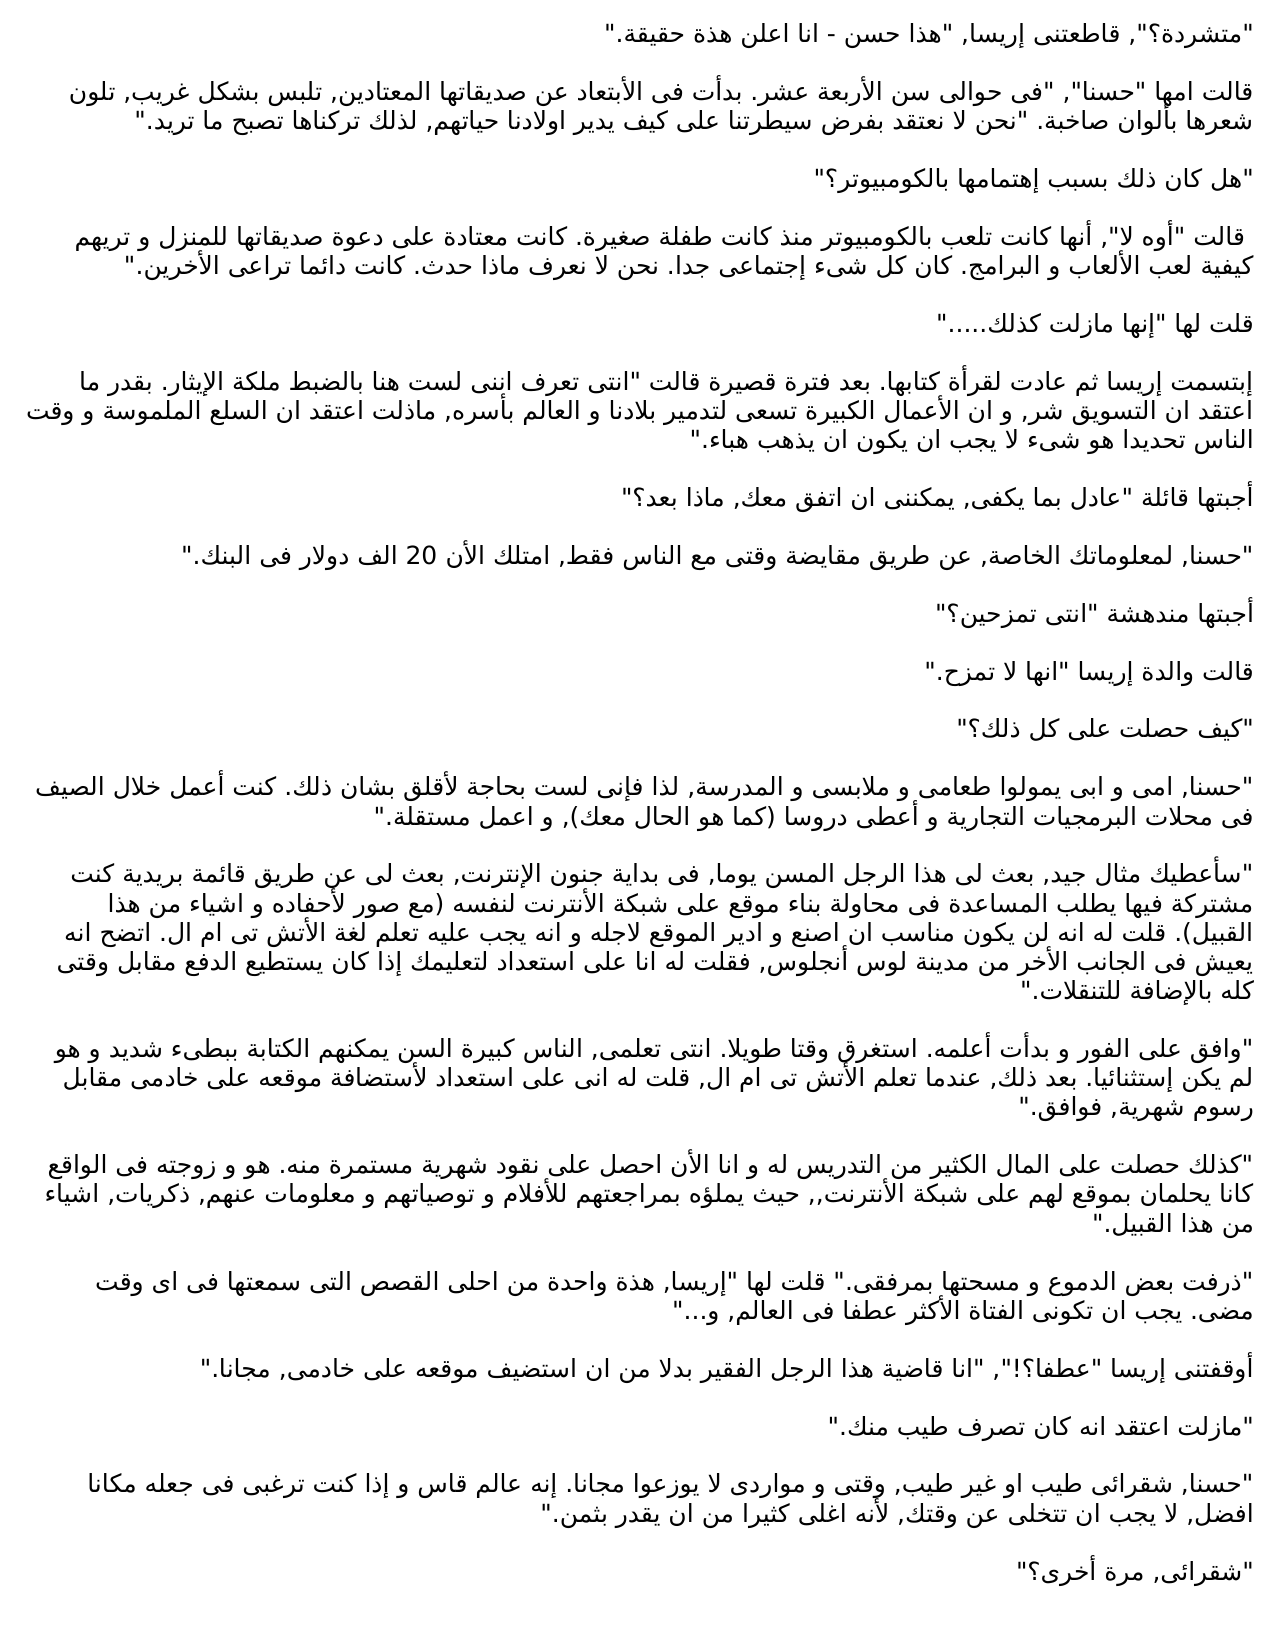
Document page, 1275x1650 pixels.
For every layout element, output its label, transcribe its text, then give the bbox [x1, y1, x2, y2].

text "هل كان ذلك بسبب إهتمامها بالكومبيوتر؟" [25, 164, 1254, 193]
text قالت "أوه لا", أنها كانت تلعب بالكومبيوتر منذ كانت طفلة صغيرة. كانت معتادة على دعوة صديقاتها للمنزل و تريهم كيفية لعب الألعاب و البرامج. كان كل شىء إجتماعى جدا. نحن لا نعرف ماذا حدث. كانت دائما تراعى الأخرين." [25, 222, 1254, 280]
text أجبتها مندهشة "انتى تمزحين؟" [25, 599, 1254, 628]
text قلت لها "إنها مازلت كذلك....." [25, 309, 1254, 338]
text "حسنا, امى و ابى يمولوا طعامى و ملابسى و المدرسة, لذا فإنى لست بحاجة لأقلق بشان ذلك. كنت أعمل خلال الصيف فى محلات البرمجيات التجارية و أعطى دروسا (كما هو الحال معك), و اعمل مستقلة." [25, 772, 1254, 831]
text قالت امها "حسنا", "فى حوالى سن الأربعة عشر. بدأت فى الأبتعاد عن صديقاتها المعتادين, تلبس بشكل غريب, تلون شعرها بألوان صاخبة. "نحن لا نعتقد بفرض سيطرتنا على كيف يدير اولادنا حياتهم, لذلك تركناها تصبح ما تريد." [25, 77, 1254, 135]
text "مازلت اعتقد انه كان تصرف طيب منك." [25, 1412, 1254, 1441]
text قالت والدة إريسا "انها لا تمزح." [25, 657, 1254, 686]
text "كذلك حصلت على المال الكثير من التدريس له و انا الأن احصل على نقود شهرية مستمرة منه. هو و زوجته فى الواقع كانا يحلمان بموقع لهم على شبكة الأنترنت,, حيث يملؤه بمراجعتهم للأفلام و توصياتهم و معلومات عنهم, ذكريات, اشياء من هذا القبيل." [25, 1150, 1254, 1238]
text "كيف حصلت على كل ذلك؟" [25, 714, 1254, 744]
text "شقرائى, مرة أخرى؟" [25, 1557, 1254, 1586]
text "وافق على الفور و بدأت أعلمه. استغرق وقتا طويلا. انتى تعلمى, الناس كبيرة السن يمكنهم الكتابة ببطىء شديد و هو لم يكن إستثنائيا. بعد ذلك, عندما تعلم الأتش تى ام ال, قلت له انى على استعداد لأستضافة موقعه على خادمى مقابل رسوم شهرية, فوافق." [25, 1034, 1254, 1122]
text "حسنا, لمعلوماتك الخاصة, عن طريق مقايضة وقتى مع الناس فقط, امتلك الأن 20 الف دولار فى البنك." [25, 541, 1254, 570]
text أوقفتنى إريسا "عطفا؟!", "انا قاضية هذا الرجل الفقير بدلا من ان استضيف موقعه على خادمى, مجانا." [25, 1354, 1254, 1383]
text "ذرفت بعض الدموع و مسحتها بمرفقى." قلت لها "إريسا, هذة واحدة من احلى القصص التى سمعتها فى اى وقت مضى. يجب ان تكونى الفتاة الأكثر عطفا فى العالم, و..." [25, 1267, 1254, 1325]
text إبتسمت إريسا ثم عادت لقرأة كتابها. بعد فترة قصيرة قالت "انتى تعرف اننى لست هنا بالضبط ملكة الإيثار. بقدر ما اعتقد ان التسويق شر, و ان الأعمال الكبيرة تسعى لتدمير بلادنا و العالم بأسره, ماذلت اعتقد ان السلع الملموسة و وقت الناس تحديدا هو شىء لا يجب ان يكون ان يذهب هباء." [25, 367, 1254, 454]
text "متشردة؟", قاطعتنى إريسا, "هذا حسن - انا اعلن هذة حقيقة." [25, 19, 1254, 48]
text أجبتها قائلة "عادل بما يكفى, يمكننى ان اتفق معك, ماذا بعد؟" [25, 483, 1254, 512]
text "حسنا, شقرائى طيب او غير طيب, وقتى و مواردى لا يوزعوا مجانا. إنه عالم قاس و إذا كنت ترغبى فى جعله مكانا افضل, لا يجب ان تتخلى عن وقتك, لأنه اغلى كثيرا من ان يقدر بثمن." [25, 1469, 1254, 1528]
text "سأعطيك مثال جيد, بعث لى هذا الرجل المسن يوما, فى بداية جنون الإنترنت, بعث لى عن طريق قائمة بريدية كنت مشتركة فيها يطلب المساعدة فى محاولة بناء موقع على شبكة الأنترنت لنفسه (مع صور لأحفاده و اشياء من هذا القبيل). قلت له انه لن يكون مناسب ان اصنع و ادير الموقع لاجله و انه يجب عليه تعلم لغة الأتش تى ام ال. اتضح انه يعيش فى الجانب الأخر من مدينة لوس أنجلوس, فقلت له انا على استعداد لتعليمك إذا كان يستطيع الدفع مقابل وقتى كله بالإضافة للتنقلات." [25, 859, 1254, 1005]
